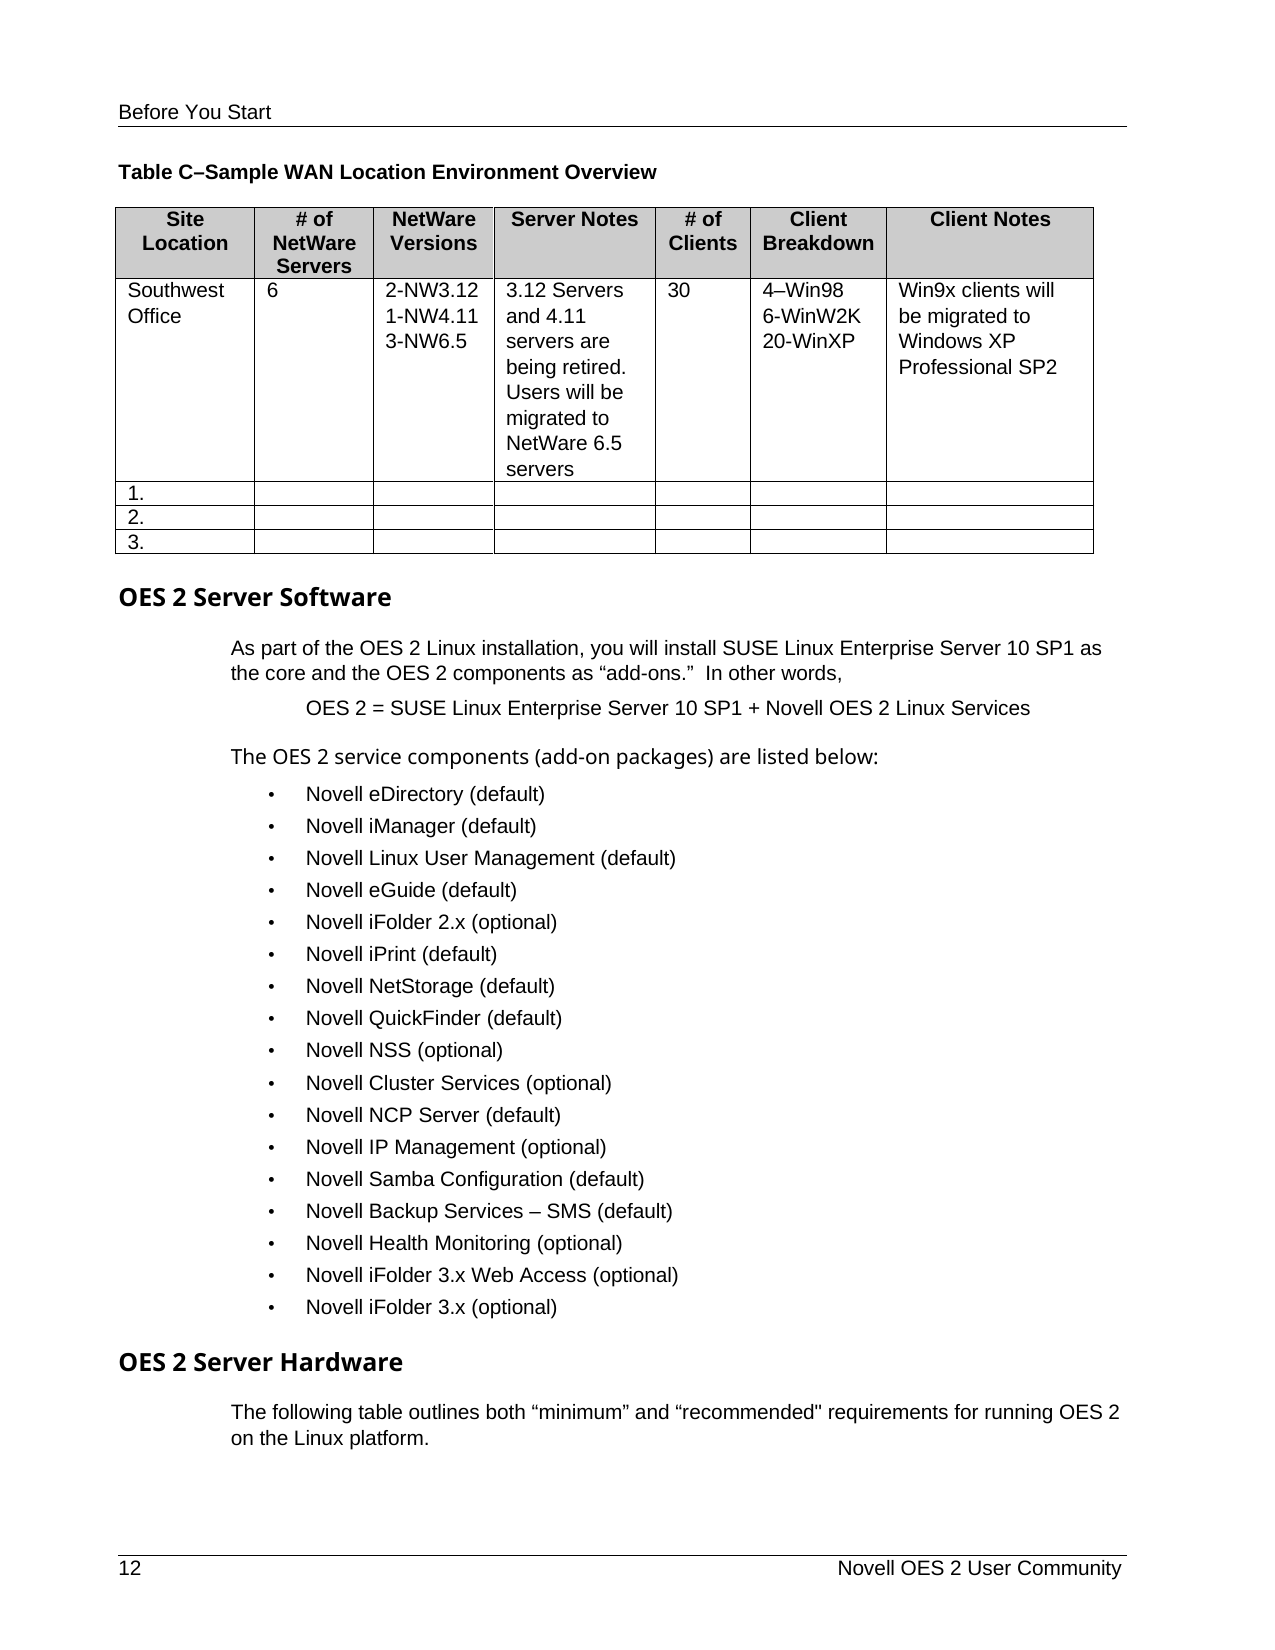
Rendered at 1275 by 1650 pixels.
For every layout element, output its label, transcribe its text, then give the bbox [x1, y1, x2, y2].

table_cell [656, 506, 750, 529]
table_cell [374, 482, 493, 505]
table_header Server Notes [495, 208, 655, 278]
list Novell NetStorage (default) [268, 975, 1127, 998]
table_cell 2-NW3.12 1-NW4.11 3-NW6.5 [374, 279, 493, 481]
table_cell 3.12 Servers and 4.11 servers are being retired. Users will be migrated to NetWare 6.5 servers [495, 279, 655, 481]
table_cell [751, 530, 886, 553]
text The following table outlines both “minimum” and “recommended" requirements for running OES 2 on the Linux platform. [231, 1401, 1127, 1449]
table_cell [751, 506, 886, 529]
table_header # of NetWare Servers [255, 208, 373, 278]
table_header Client Notes [887, 208, 1093, 278]
list Novell eDirectory (default) [268, 782, 1127, 806]
table_cell 1. [116, 482, 254, 505]
table_cell Southwest Office [116, 279, 254, 481]
text The OES 2 service components (add-on packages) are listed below: [231, 742, 1127, 771]
list Novell NCP Server (default) [268, 1103, 1127, 1127]
table_header # of Clients [656, 208, 750, 278]
list Novell Backup Services – SMS (default) [268, 1199, 1127, 1223]
list Novell NSS (optional) [268, 1039, 1127, 1062]
table_cell [255, 530, 373, 553]
text OES 2 = SUSE Linux Enterprise Server 10 SP1 + Novell OES 2 Linux Services [306, 697, 1127, 720]
table_cell [751, 482, 886, 505]
subtitle OES 2 Server Hardware [118, 1344, 1127, 1378]
list Novell iManager (default) [268, 814, 1127, 838]
list Novell iFolder 3.x (optional) [268, 1296, 1127, 1319]
table_cell [495, 506, 655, 529]
table_cell [887, 482, 1093, 505]
list Novell eGuide (default) [268, 879, 1127, 902]
list Novell iFolder 3.x Web Access (optional) [268, 1264, 1127, 1287]
list Novell Cluster Services (optional) [268, 1071, 1127, 1094]
table_cell 30 [656, 279, 750, 481]
table_cell [255, 506, 373, 529]
list Novell Samba Configuration (default) [268, 1167, 1127, 1191]
table_cell 2. [116, 506, 254, 529]
table_cell 6 [255, 279, 373, 481]
table_cell [374, 530, 493, 553]
list Novell Linux User Management (default) [268, 847, 1127, 870]
table_cell [495, 482, 655, 505]
list Novell IP Management (optional) [268, 1135, 1127, 1159]
table_header Site Location [116, 208, 254, 278]
list Novell QuickFinder (default) [268, 1007, 1127, 1030]
table_cell [495, 530, 655, 553]
table_cell [656, 530, 750, 553]
table_cell [255, 482, 373, 505]
subtitle Table C–Sample WAN Location Environment Overview [118, 161, 1127, 184]
list Novell iFolder 2.x (optional) [268, 911, 1127, 934]
list Novell Health Monitoring (optional) [268, 1232, 1127, 1255]
table_cell [887, 506, 1093, 529]
table_cell [374, 506, 493, 529]
list Novell iPrint (default) [268, 943, 1127, 966]
table_cell [656, 482, 750, 505]
table_header Client Breakdown [751, 208, 886, 278]
subtitle OES 2 Server Software [118, 580, 1127, 614]
table_cell [887, 530, 1093, 553]
table_header NetWare Versions [374, 208, 493, 278]
table_cell 4–Win98 6-WinW2K 20-WinXP [751, 279, 886, 481]
text As part of the OES 2 Linux installation, you will install SUSE Linux Enterprise Server 10 SP1 as the core and the OES 2 components as “add-ons.” In other words, [231, 636, 1127, 685]
table_cell Win9x clients will be migrated to Windows XP Professional SP2 [887, 279, 1093, 481]
table_cell 3. [116, 530, 254, 553]
